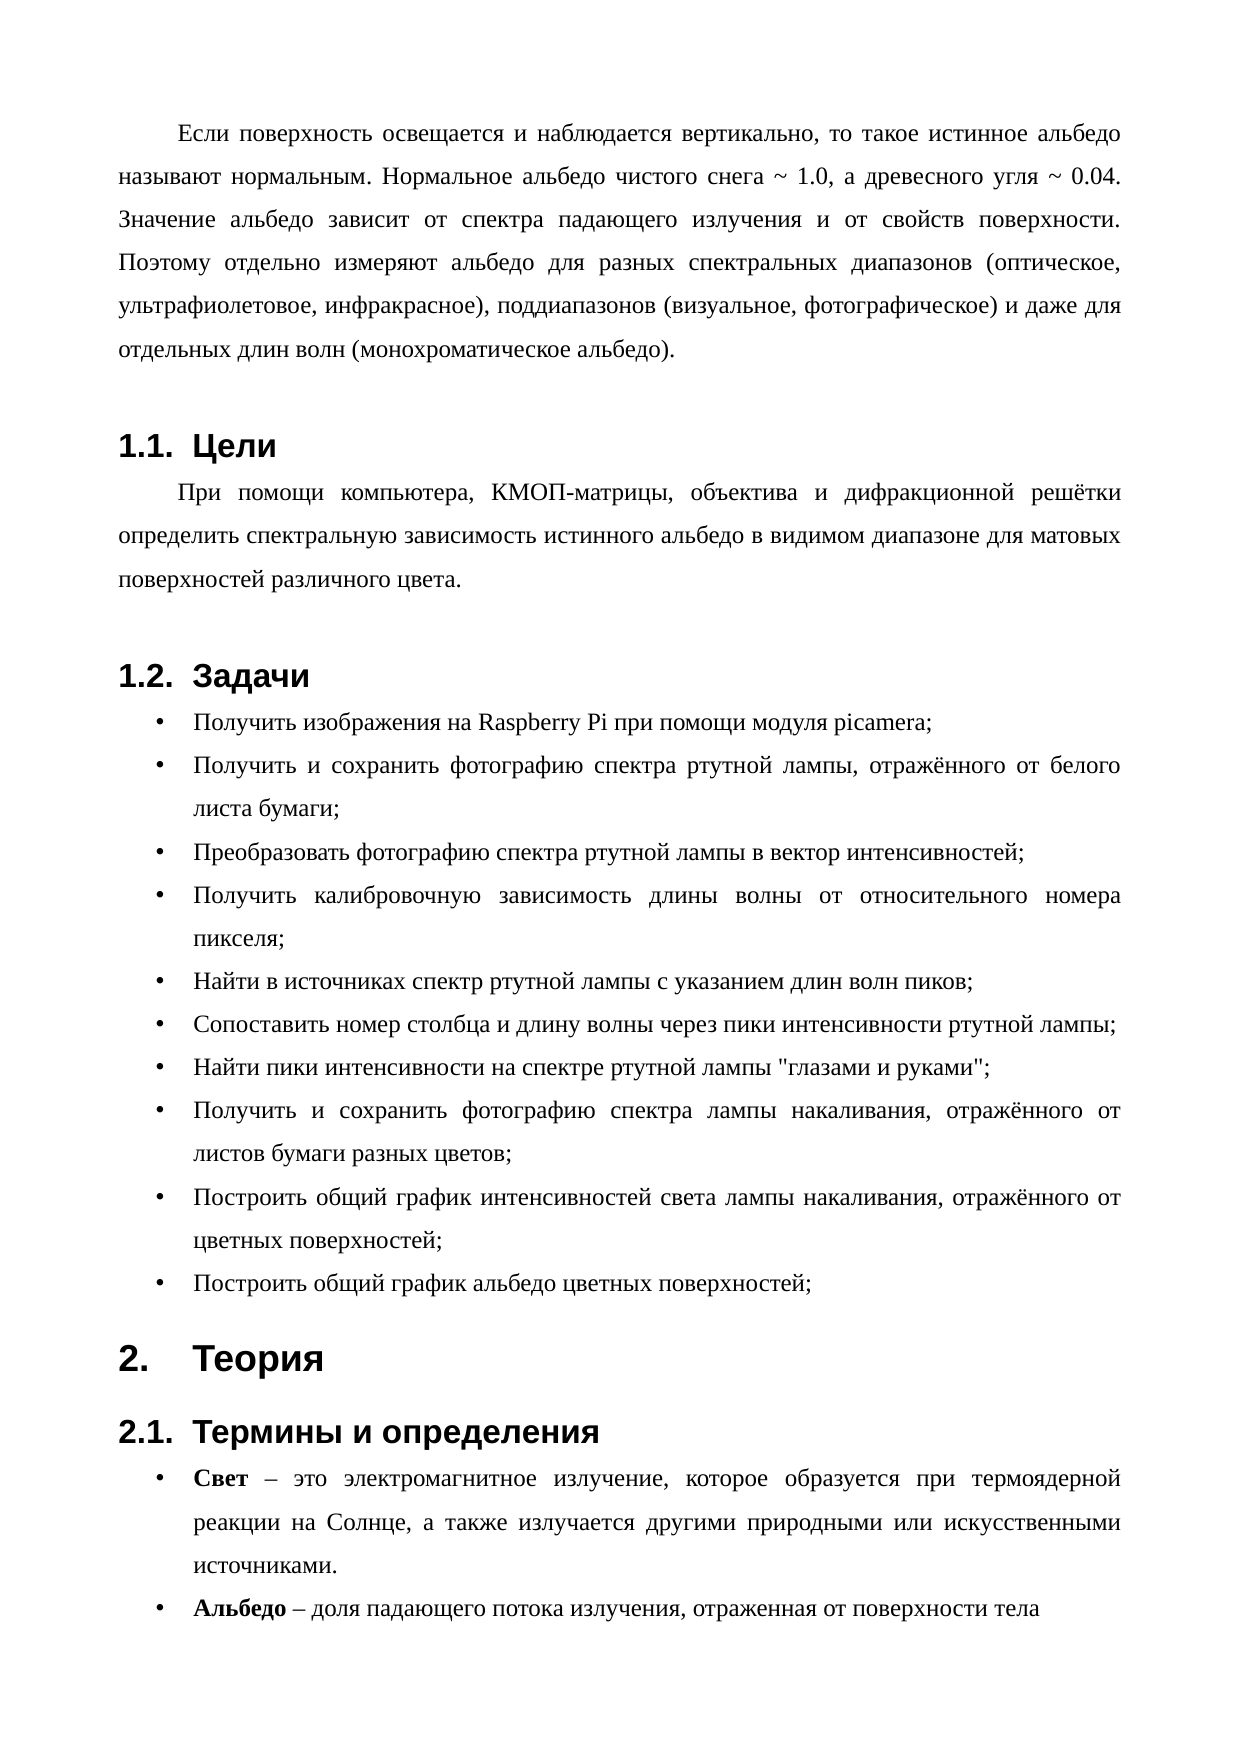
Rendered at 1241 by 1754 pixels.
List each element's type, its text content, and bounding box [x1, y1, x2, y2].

text Если поверхность освещается и наблюдается вертикально, то такое истинное альбедо называют нормальным. Нормальное альбедо чистого снега ~ 1.0, а древесного угля ~ 0.04. Значение альбедо зависит от спектра падающего излучения и от свойств поверхности. Поэтому отдельно измеряют альбедо для разных спектральных диапазонов (оптическое, ультрафиолетовое, инфракрасное), поддиапазонов (визуальное, фотографическое) и даже для отдельных длин волн (монохроматическое альбедо). [118, 118, 1122, 362]
list Альбедо – доля падающего потока излучения, отраженная от поверхности тела [156, 1593, 1122, 1622]
subtitle Задачи [118, 656, 1122, 695]
subtitle Теория [118, 1336, 1122, 1379]
text При помощи компьютера, КМОП-матрицы, объектива и дифракционной решётки определить спектральную зависимость истинного альбедо в видимом диапазоне для матовых поверхностей различного цвета. [118, 477, 1122, 592]
list Получить калибровочную зависимость длины волны от относительного номера пикселя; [156, 880, 1122, 952]
list Преобразовать фотографию спектра ртутной лампы в вектор интенсивностей; [156, 837, 1122, 865]
list Найти пики интенсивности на спектре ртутной лампы "глазами и руками"; [156, 1052, 1122, 1081]
list Построить общий график интенсивностей света лампы накаливания, отражённого от цветных поверхностей; [156, 1182, 1122, 1253]
list Найти в источниках спектр ртутной лампы с указанием длин волн пиков; [156, 966, 1122, 995]
list Получить изображения на Raspberry Pi при помощи модуля picamera; [156, 707, 1122, 736]
subtitle Цели [118, 426, 1122, 465]
list Сопоставить номер столбца и длину волны через пики интенсивности ртутной лампы; [156, 1009, 1122, 1038]
list Построить общий график альбедо цветных поверхностей; [156, 1268, 1122, 1297]
subtitle Термины и определения [118, 1412, 1122, 1451]
list Получить и сохранить фотографию спектра ртутной лампы, отражённого от белого листа бумаги; [156, 750, 1122, 822]
list Свет – это электромагнитное излучение, которое образуется при термоядерной реакции на Солнце, а также излучается другими природными или искусственными источниками. [156, 1463, 1122, 1578]
list Получить и сохранить фотографию спектра лампы накаливания, отражённого от листов бумаги разных цветов; [156, 1095, 1122, 1167]
